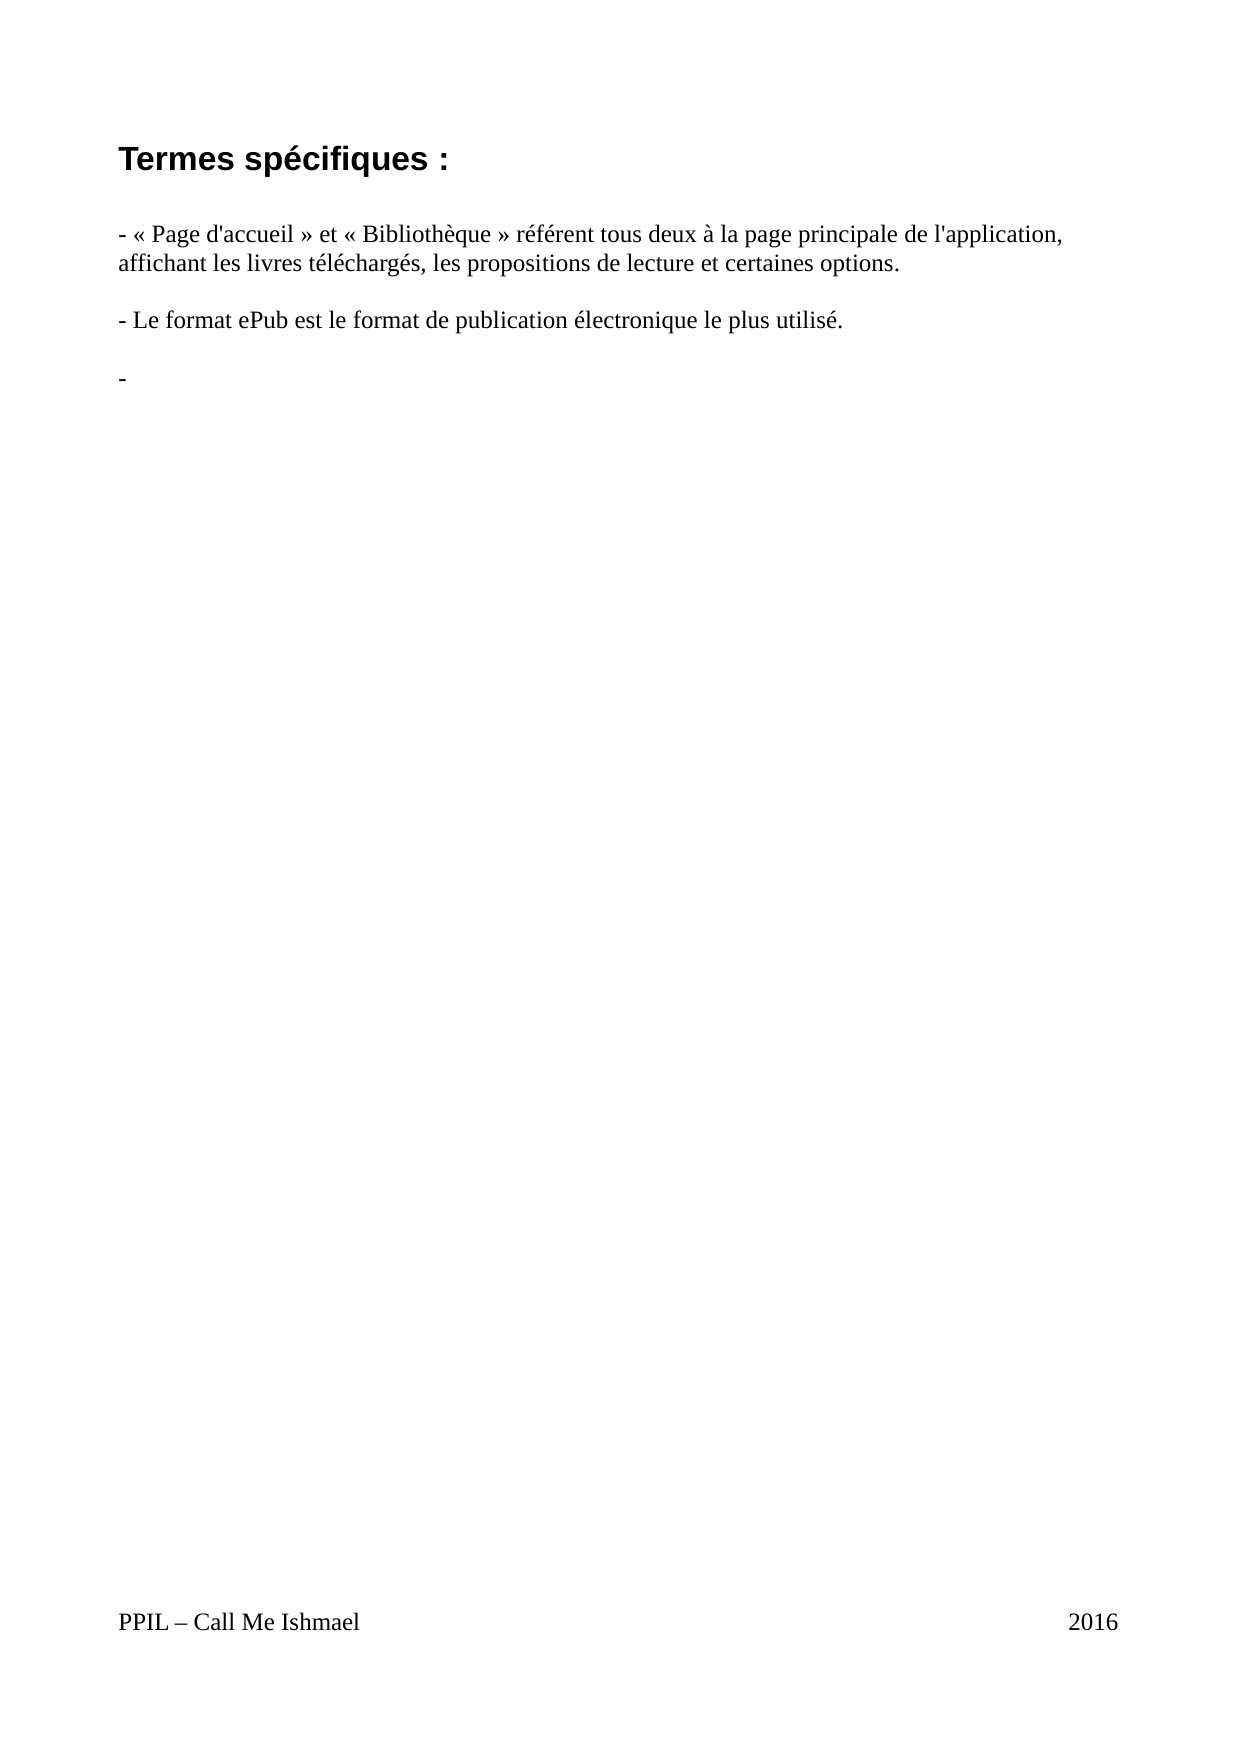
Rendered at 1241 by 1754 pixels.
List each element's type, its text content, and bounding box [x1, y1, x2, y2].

text - [118, 363, 1122, 391]
subtitle Termes spécifiques : [118, 139, 1122, 178]
text - Le format ePub est le format de publication électronique le plus utilisé. [118, 305, 1122, 334]
text - « Page d'accueil » et « Bibliothèque » référent tous deux à la page principale de l'application, affichant les livres téléchargés, les propositions de lecture et certaines options. [118, 219, 1122, 276]
